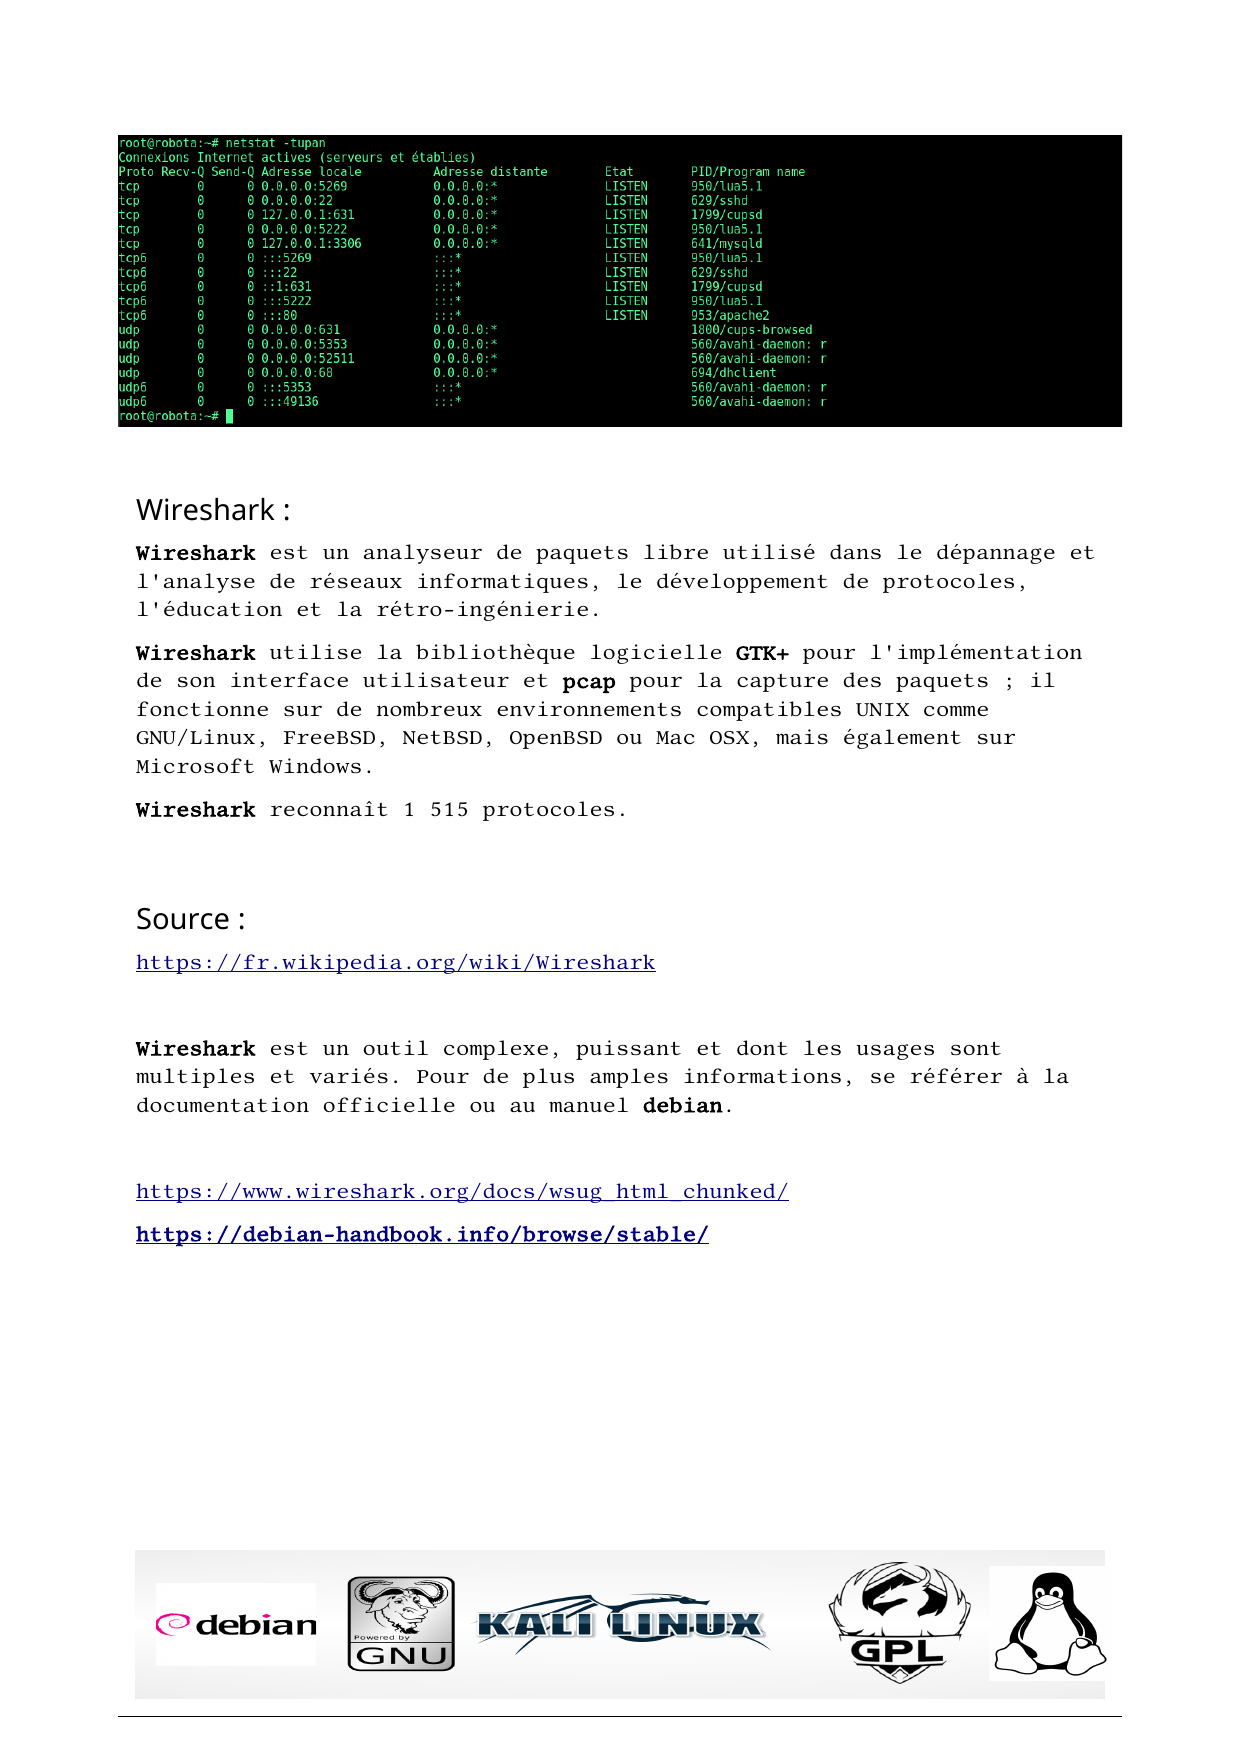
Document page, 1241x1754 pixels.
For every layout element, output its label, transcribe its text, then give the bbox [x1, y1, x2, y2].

text https://fr.wikipedia.org/wiki/Wireshark [136, 950, 1104, 974]
text Wireshark utilise la bibliothèque logicielle GTK+ pour l'implémentation de son interface utilisateur et pcap pour la capture des paquets ; il fonctionne sur de nombreux environnements compatibles UNIX comme GNU/Linux, FreeBSD, NetBSD, OpenBSD ou Mac OSX, mais également sur Microsoft Windows. [136, 641, 1104, 778]
picture [118, 135, 1123, 427]
subtitle Source : [136, 898, 1104, 938]
picture [989, 1566, 1112, 1681]
subtitle Wireshark : [136, 489, 1104, 528]
text Wireshark est un outil complexe, puissant et dont les usages sont multiples et variés. Pour de plus amples informations, se référer à la documentation officielle ou au manuel debian. [136, 1036, 1104, 1117]
text https://www.wireshark.org/docs/wsug_html_chunked/ [136, 1179, 1104, 1203]
text Wireshark reconnaît 1 515 protocoles. [136, 798, 1104, 821]
picture [828, 1562, 971, 1684]
picture [156, 1583, 317, 1666]
text Wireshark est un analyseur de paquets libre utilisé dans le dépannage et l'analyse de réseaux informatiques, le développement de protocoles, l'éducation et la rétro-ingénierie. [136, 541, 1104, 622]
text https://debian-handbook.info/browse/stable/ [136, 1222, 1104, 1246]
picture [341, 1573, 782, 1674]
